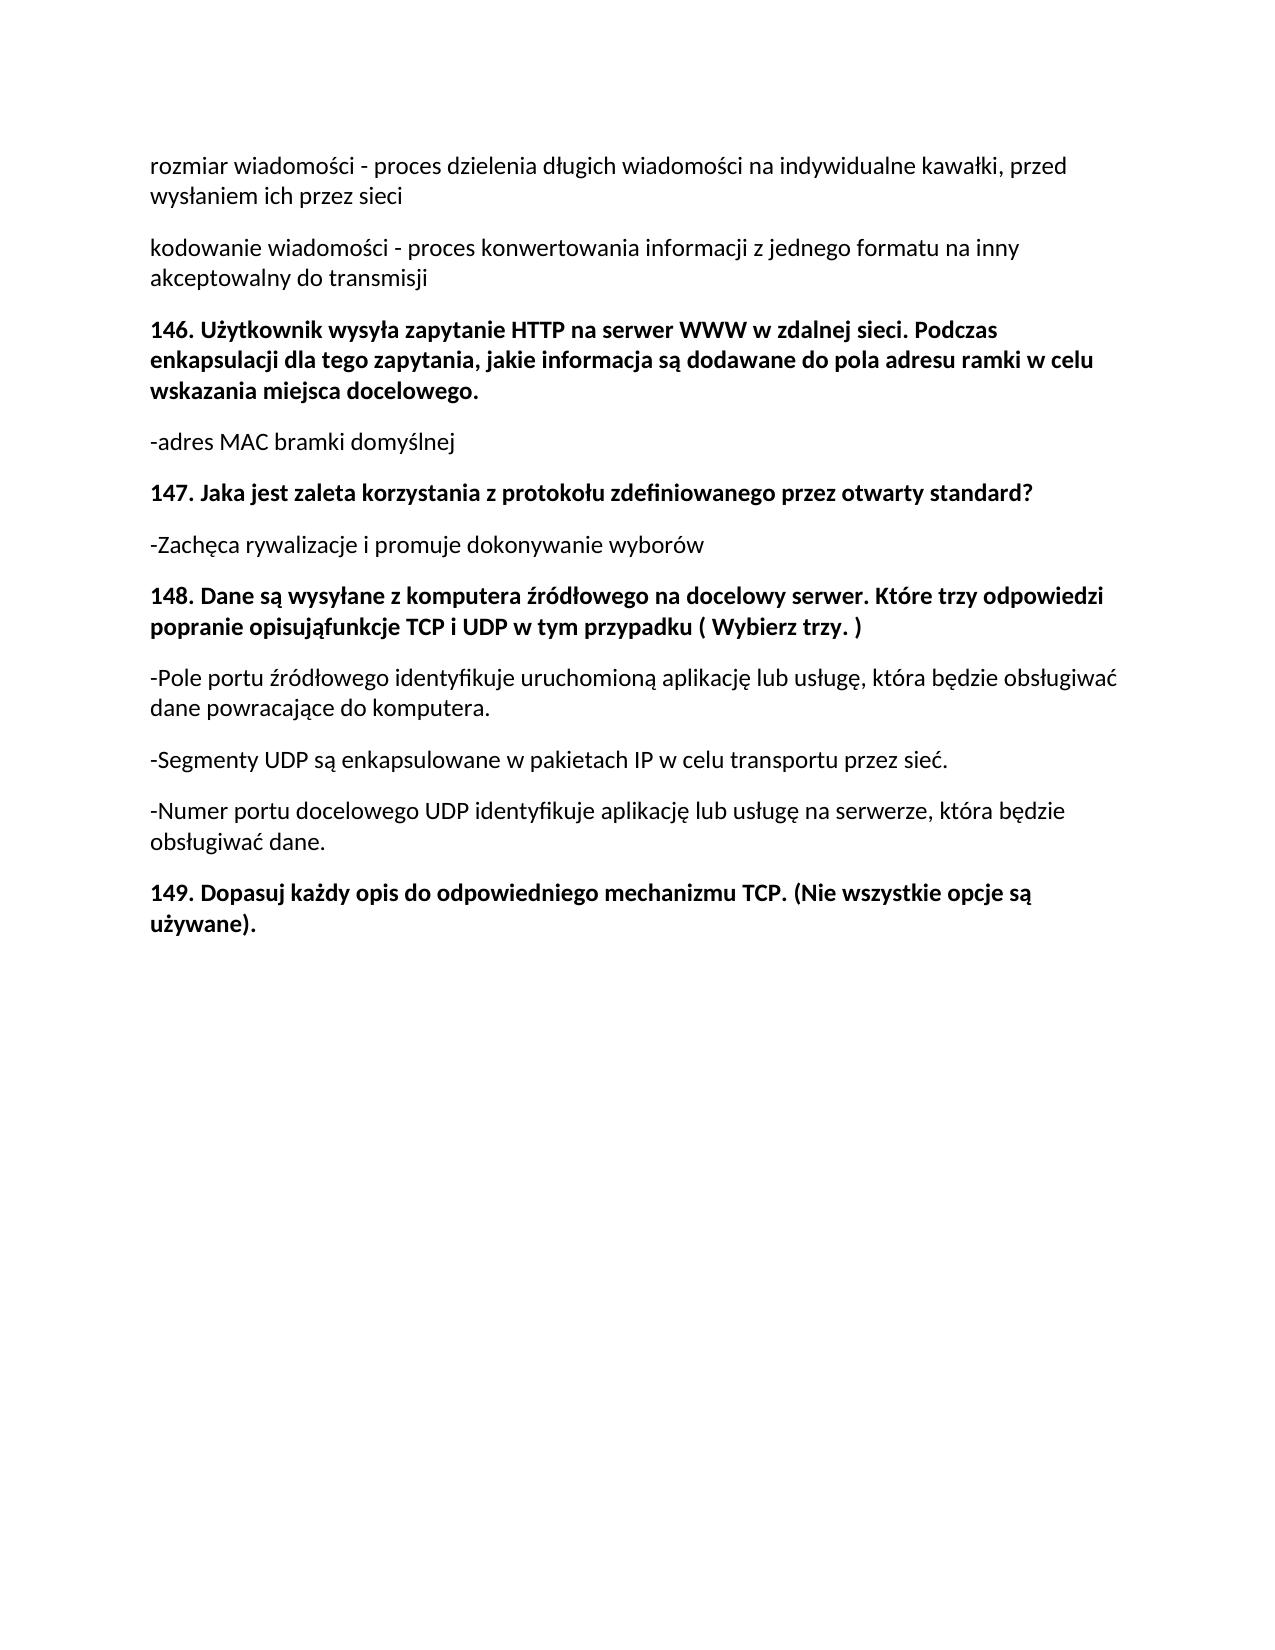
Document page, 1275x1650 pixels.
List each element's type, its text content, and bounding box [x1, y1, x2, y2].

text rozmiar wiadomości - proces dzielenia długich wiadomości na indywidualne kawałki, przed wysłaniem ich przez sieci [150, 150, 1125, 211]
text kodowanie wiadomości - proces konwertowania informacji z jednego formatu na inny akceptowalny do transmisji [150, 232, 1125, 293]
text 149. Dopasuj każdy opis do odpowiedniego mechanizmu TCP. (Nie wszystkie opcje są używane). [150, 877, 1125, 938]
text 148. Dane są wysyłane z komputera źródłowego na docelowy serwer. Które trzy odpowiedzi popranie opisująfunkcje TCP i UDP w tym przypadku ( Wybierz trzy. ) [150, 580, 1125, 641]
text -adres MAC bramki domyślnej [150, 426, 1125, 457]
text 146. Użytkownik wysyła zapytanie HTTP na serwer WWW w zdalnej sieci. Podczas enkapsulacji dla tego zapytania, jakie informacja są dodawane do pola adresu ramki w celu wskazania miejsca docelowego. [150, 314, 1125, 405]
text -Numer portu docelowego UDP identyfikuje aplikację lub usługę na serwerze, która będzie obsługiwać dane. [150, 795, 1125, 856]
text -Segmenty UDP są enkapsulowane w pakietach IP w celu transportu przez sieć. [150, 744, 1125, 774]
text -Zachęca rywalizacje i promuje dokonywanie wyborów [150, 529, 1125, 559]
text -Pole portu źródłowego identyfikuje uruchomioną aplikację lub usługę, która będzie obsługiwać dane powracające do komputera. [150, 662, 1125, 723]
text 147. Jaka jest zaleta korzystania z protokołu zdefiniowanego przez otwarty standard? [150, 477, 1125, 508]
